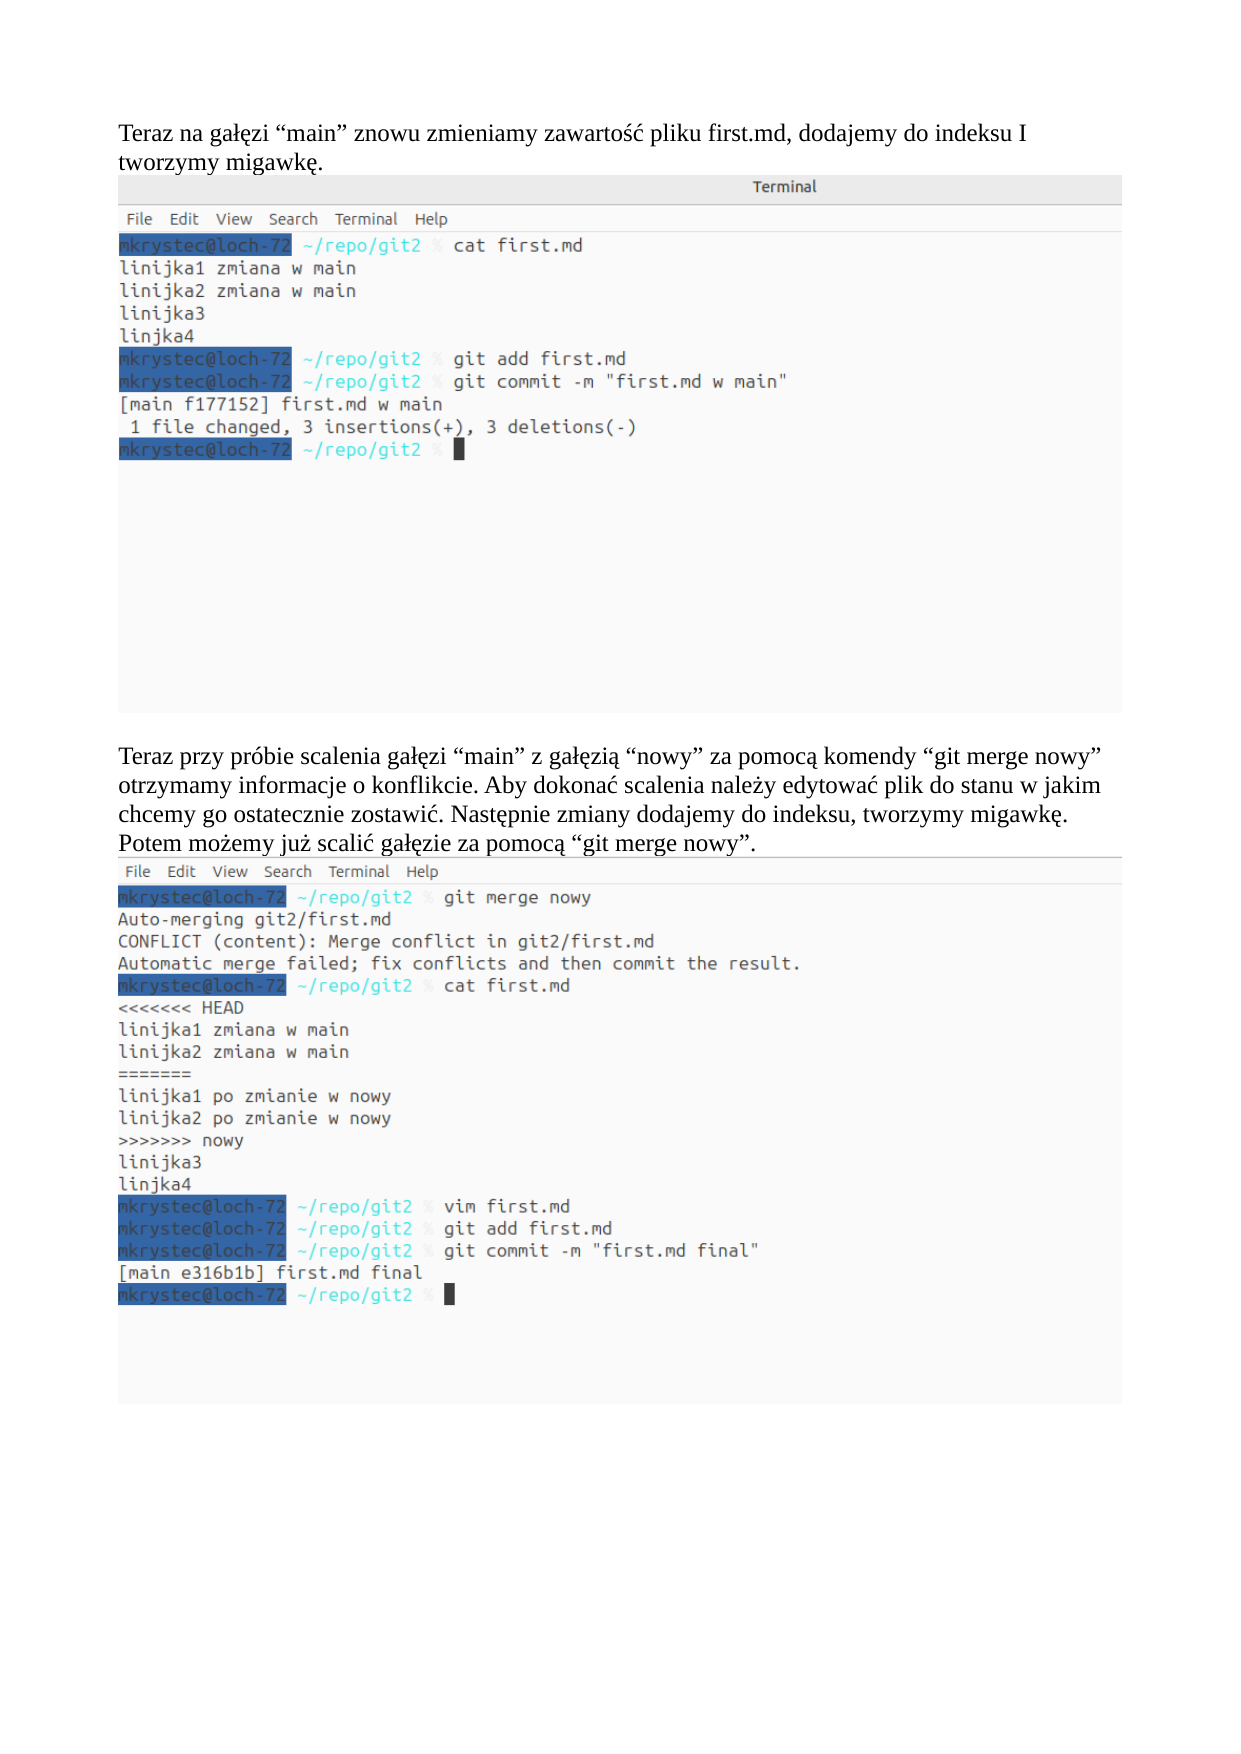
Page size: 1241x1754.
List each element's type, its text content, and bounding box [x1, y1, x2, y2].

text Teraz przy próbie scalenia gałęzi “main” z gałęzią “nowy” za pomocą komendy “git merge nowy” otrzymamy informacje o konflikcie. Aby dokonać scalenia należy edytować plik do stanu w jakim chcemy go ostatecznie zostawić. Następnie zmiany dodajemy do indeksu, tworzymy migawkę. Potem możemy już scalić gałęzie za pomocą “git merge nowy”. [118, 713, 1122, 856]
picture [118, 856, 1123, 1404]
text Teraz na gałęzi “main” znowu zmieniamy zawartość pliku first.md, dodajemy do indeksu I tworzymy migawkę. [118, 118, 1122, 175]
picture [118, 175, 1123, 713]
